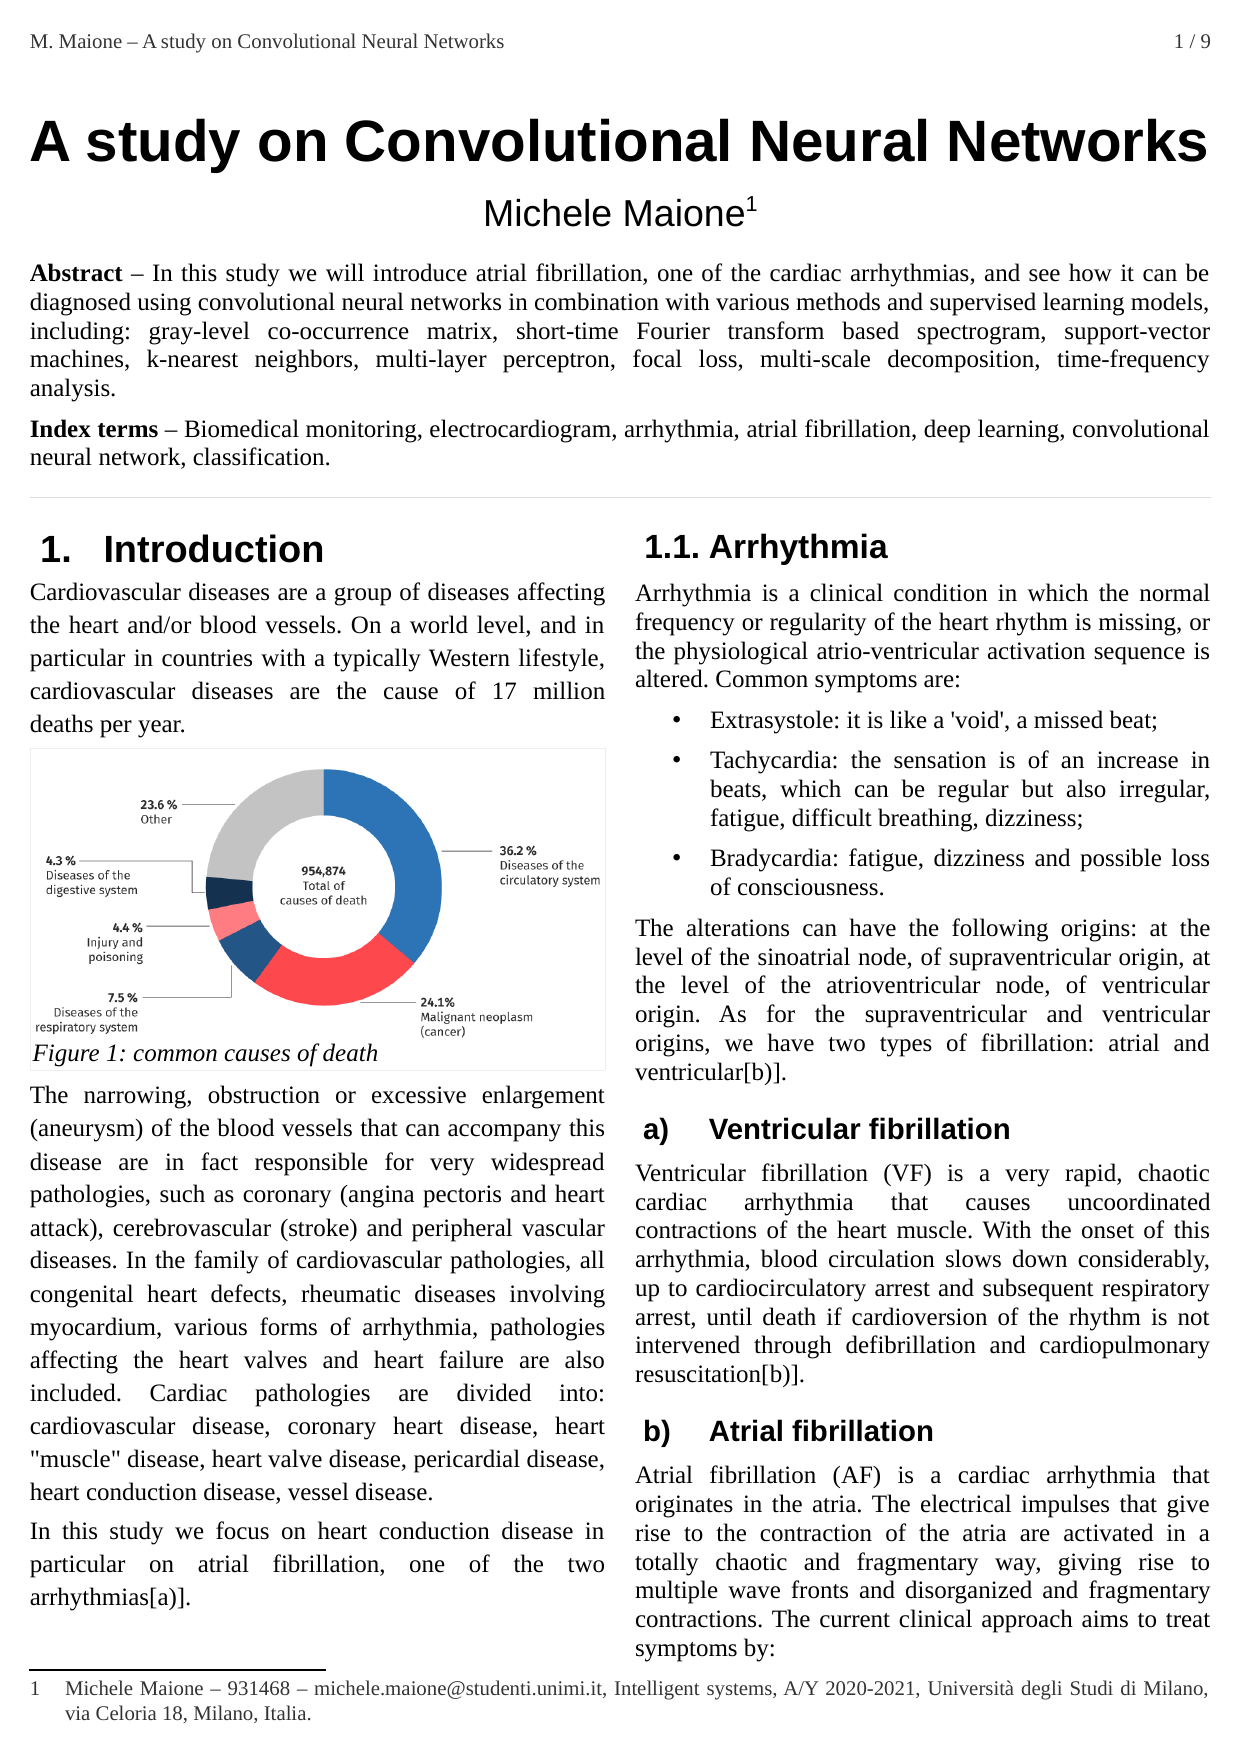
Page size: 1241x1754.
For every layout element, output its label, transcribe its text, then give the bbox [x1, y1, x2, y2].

subtitle Michele Maione [29, 191, 1211, 234]
list Tachycardia: the sensation is of an increase in beats, which can be regular but also irregular, fatigue, difficult breathing, dizziness; [672, 746, 1211, 832]
title A study on Convolutional Neural Networks [29, 107, 1211, 174]
text Arrhythmia is a clinical condition in which the normal frequency or regularity of the heart rhythm is missing, or the physiological atrio-ventricular activation sequence is altered. Common symptoms are: [635, 578, 1211, 693]
text Abstract – In this study we will introduce atrial fibrillation, one of the cardiac arrhythmias, and see how it can be diagnosed using convolutional neural networks in combination with various methods and supervised learning models, including: gray-level co-occurrence matrix, short-time Fourier transform based spectrogram, support-vector machines, k-nearest neighbors, multi-layer perceptron, focal loss, multi-scale decomposition, time-frequency analysis. [29, 258, 1211, 402]
text The narrowing, obstruction or excessive enlargement (aneurysm) of the blood vessels that can accompany this disease are in fact responsible for very widespread pathologies, such as coronary (angina pectoris and heart attack), cerebrovascular (stroke) and peripheral vascular diseases. In the family of cardiovascular pathologies, all congenital heart defects, rheumatic diseases involving myocardium, various forms of arrhythmia, pathologies affecting the heart valves and heart failure are also included. Cardiac pathologies are divided into: cardiovascular disease, coronary heart disease, heart "muscle" disease, heart valve disease, pericardial disease, heart conduction disease, vessel disease. [29, 1081, 605, 1506]
text Atrial fibrillation (AF) is a cardiac arrhythmia that originates in the atria. The electrical impulses that give rise to the contraction of the atria are activated in a totally chaotic and fragmentary way, giving rise to multiple wave fronts and disorganized and fragmentary contractions. The current clinical approach aims to treat symptoms by: [635, 1461, 1211, 1662]
subtitle Ventricular fibrillation [635, 1112, 1211, 1145]
text Cardiovascular diseases are a group of diseases affecting the heart and/or blood vessels. On a world level, and in particular in countries with a typically Western lifestyle, cardiovascular diseases are the cause of 17 million deaths per year. [29, 577, 605, 737]
subtitle Atrial fibrillation [635, 1414, 1211, 1448]
subtitle Arrhythmia [635, 527, 1211, 566]
text Michele Maione – 931468 – michele.maione@studenti.unimi.it, Intelligent systems, A/Y 2020-2021, Università degli Studi di Milano, via Celoria 18, Milano, Italia. [29, 1676, 1211, 1724]
list Bradycardia: fatigue, dizziness and possible loss of consciousness. [672, 843, 1211, 901]
text The alterations can have the following origins: at the level of the sinoatrial node, of supraventricular origin, at the level of the atrioventricular node, of ventricular origin. As for the supraventricular and ventricular origins, we have two types of fibrillation: atrial and ventricular[b]. [635, 913, 1211, 1085]
subtitle Introduction [29, 527, 605, 571]
text Index terms – Biomedical monitoring, electrocardiogram, arrhythmia, atrial fibrillation, deep learning, convolutional neural network, classification. [29, 414, 1211, 471]
list Extrasystole: it is like a 'void', a missed beat; [672, 705, 1211, 734]
text Figure 1: common causes of death [32, 1039, 602, 1067]
text In this study we focus on heart conduction disease in particular on atrial fibrillation, one of the two arrhythmias[a]. [29, 1516, 605, 1611]
text Ventricular fibrillation (VF) is a very rapid, chaotic cardiac arrhythmia that causes uncoordinated contractions of the heart muscle. With the onset of this arrhythmia, blood circulation slows down considerably, up to cardiocirculatory arrest and subsequent respiratory arrest, until death if cardioversion of the rhythm is not intervened through defibrillation and cardiopulmonary resuscitation[b]. [635, 1158, 1211, 1388]
picture [32, 763, 603, 1039]
